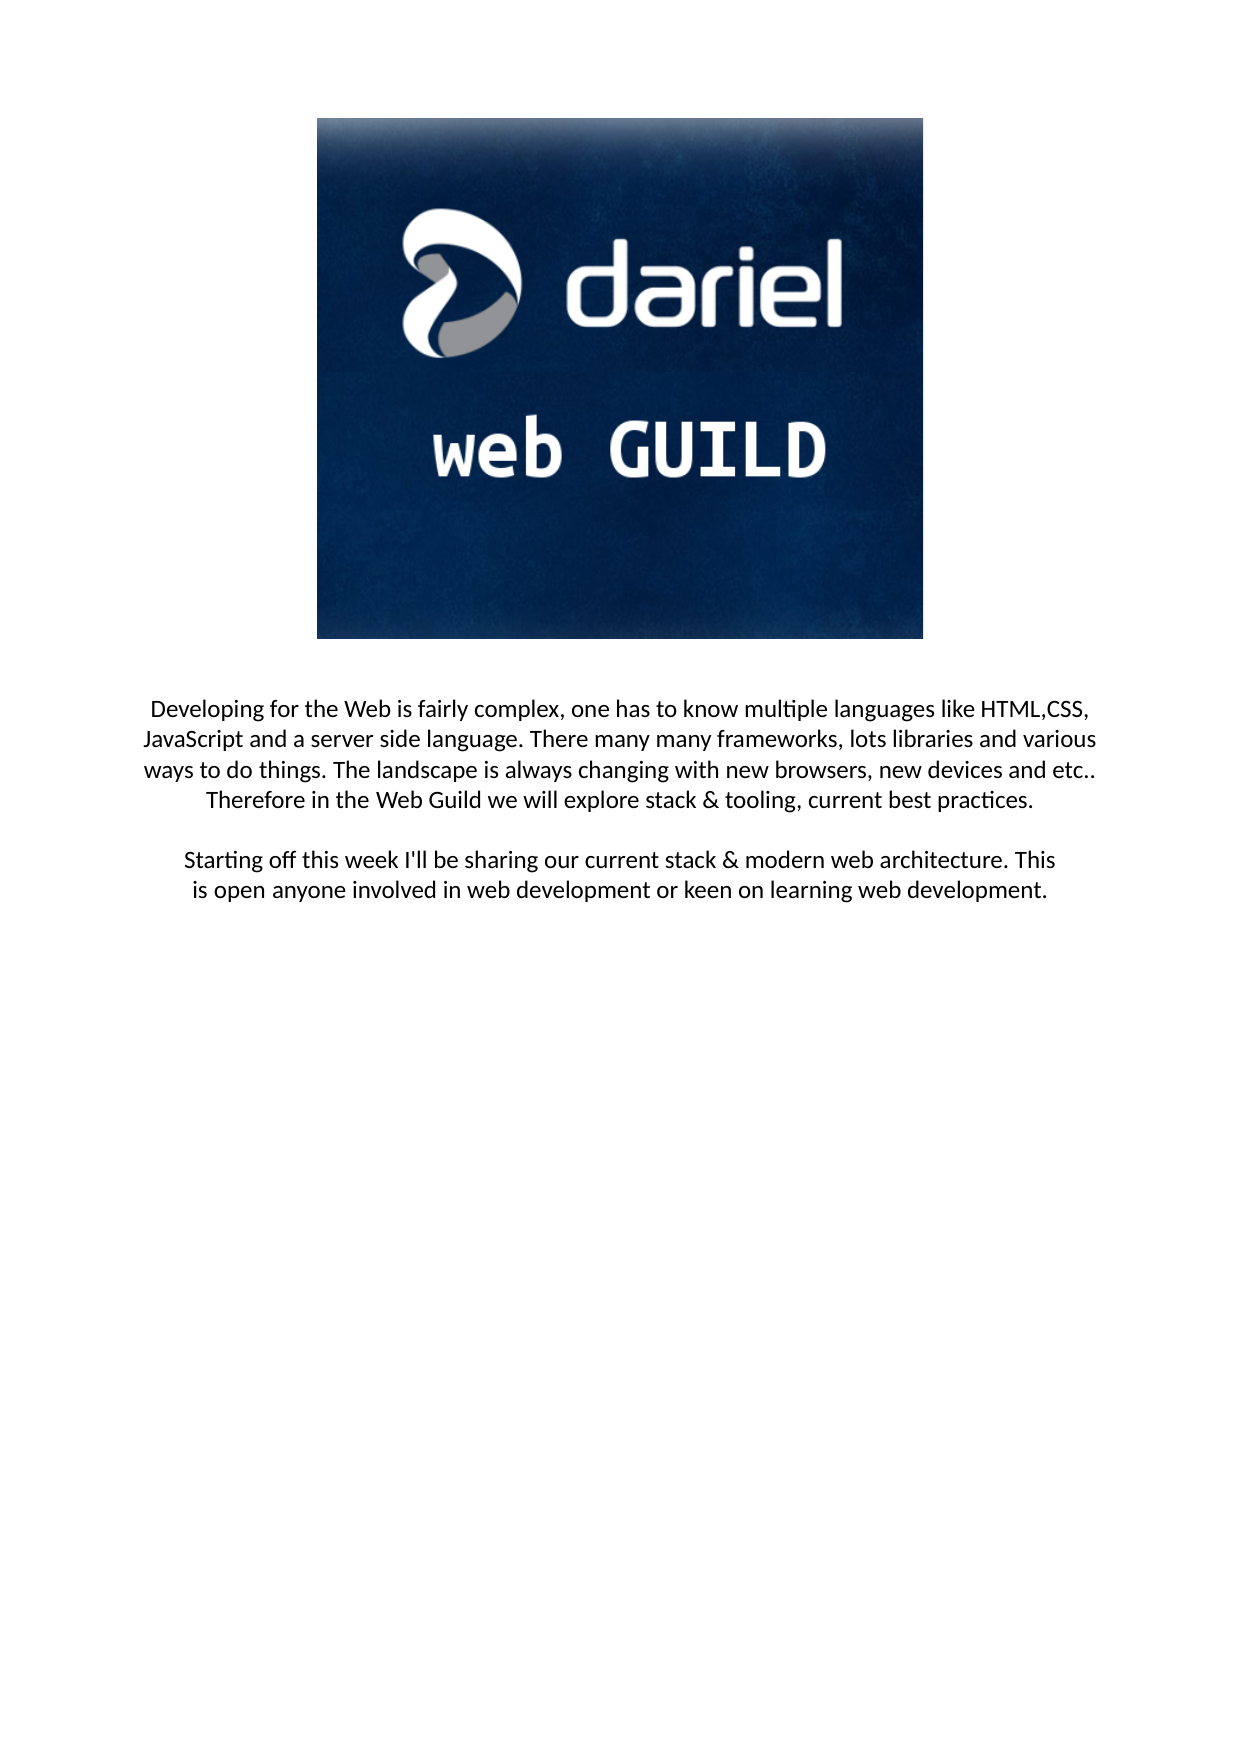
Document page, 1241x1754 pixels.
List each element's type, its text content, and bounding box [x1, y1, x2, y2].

text Developing for the Web is fairly complex, one has to know multiple languages like HTML,CSS, JavaScript and a server side language. There many many frameworks, lots libraries and various ways to do things. The landscape is always changing with new browsers, new devices and etc.. Therefore in the Web Guild we will explore stack & tooling, current best practices. Starting off this week I'll be sharing our current stack & modern web architecture. This is open anyone involved in web development or keen on learning web development. [118, 693, 1122, 905]
picture [317, 118, 924, 639]
